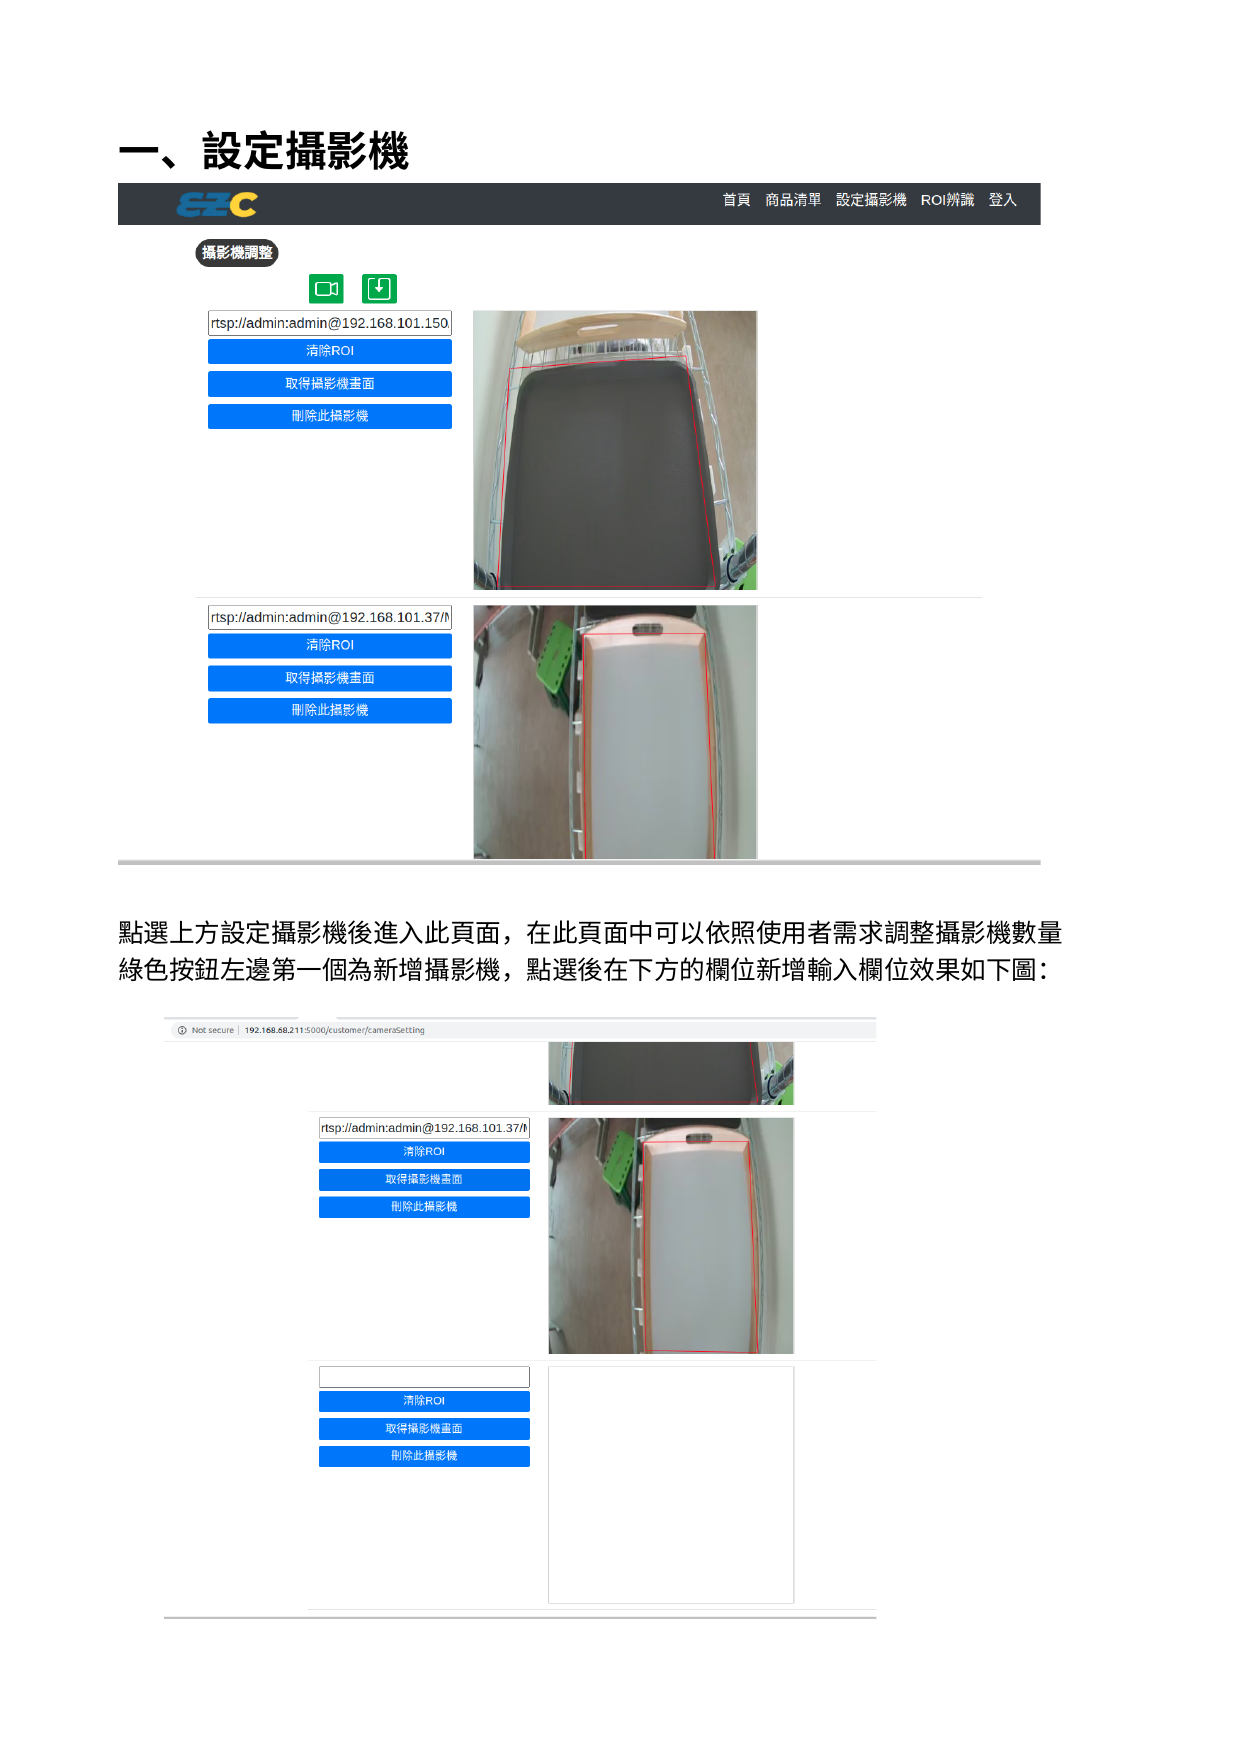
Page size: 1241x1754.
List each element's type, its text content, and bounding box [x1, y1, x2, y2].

text 綠色按鈕左邊第一個為新增攝影機，點選後在下方的欄位新增輸入欄位效果如下圖： [118, 950, 1122, 987]
text 點選上方設定攝影機後進入此頁面，在此頁面中可以依照使用者需求調整攝影機數量 [118, 913, 1122, 950]
picture [118, 183, 1041, 865]
text 一、設定攝影機 [118, 118, 1122, 178]
picture [164, 1017, 877, 1619]
